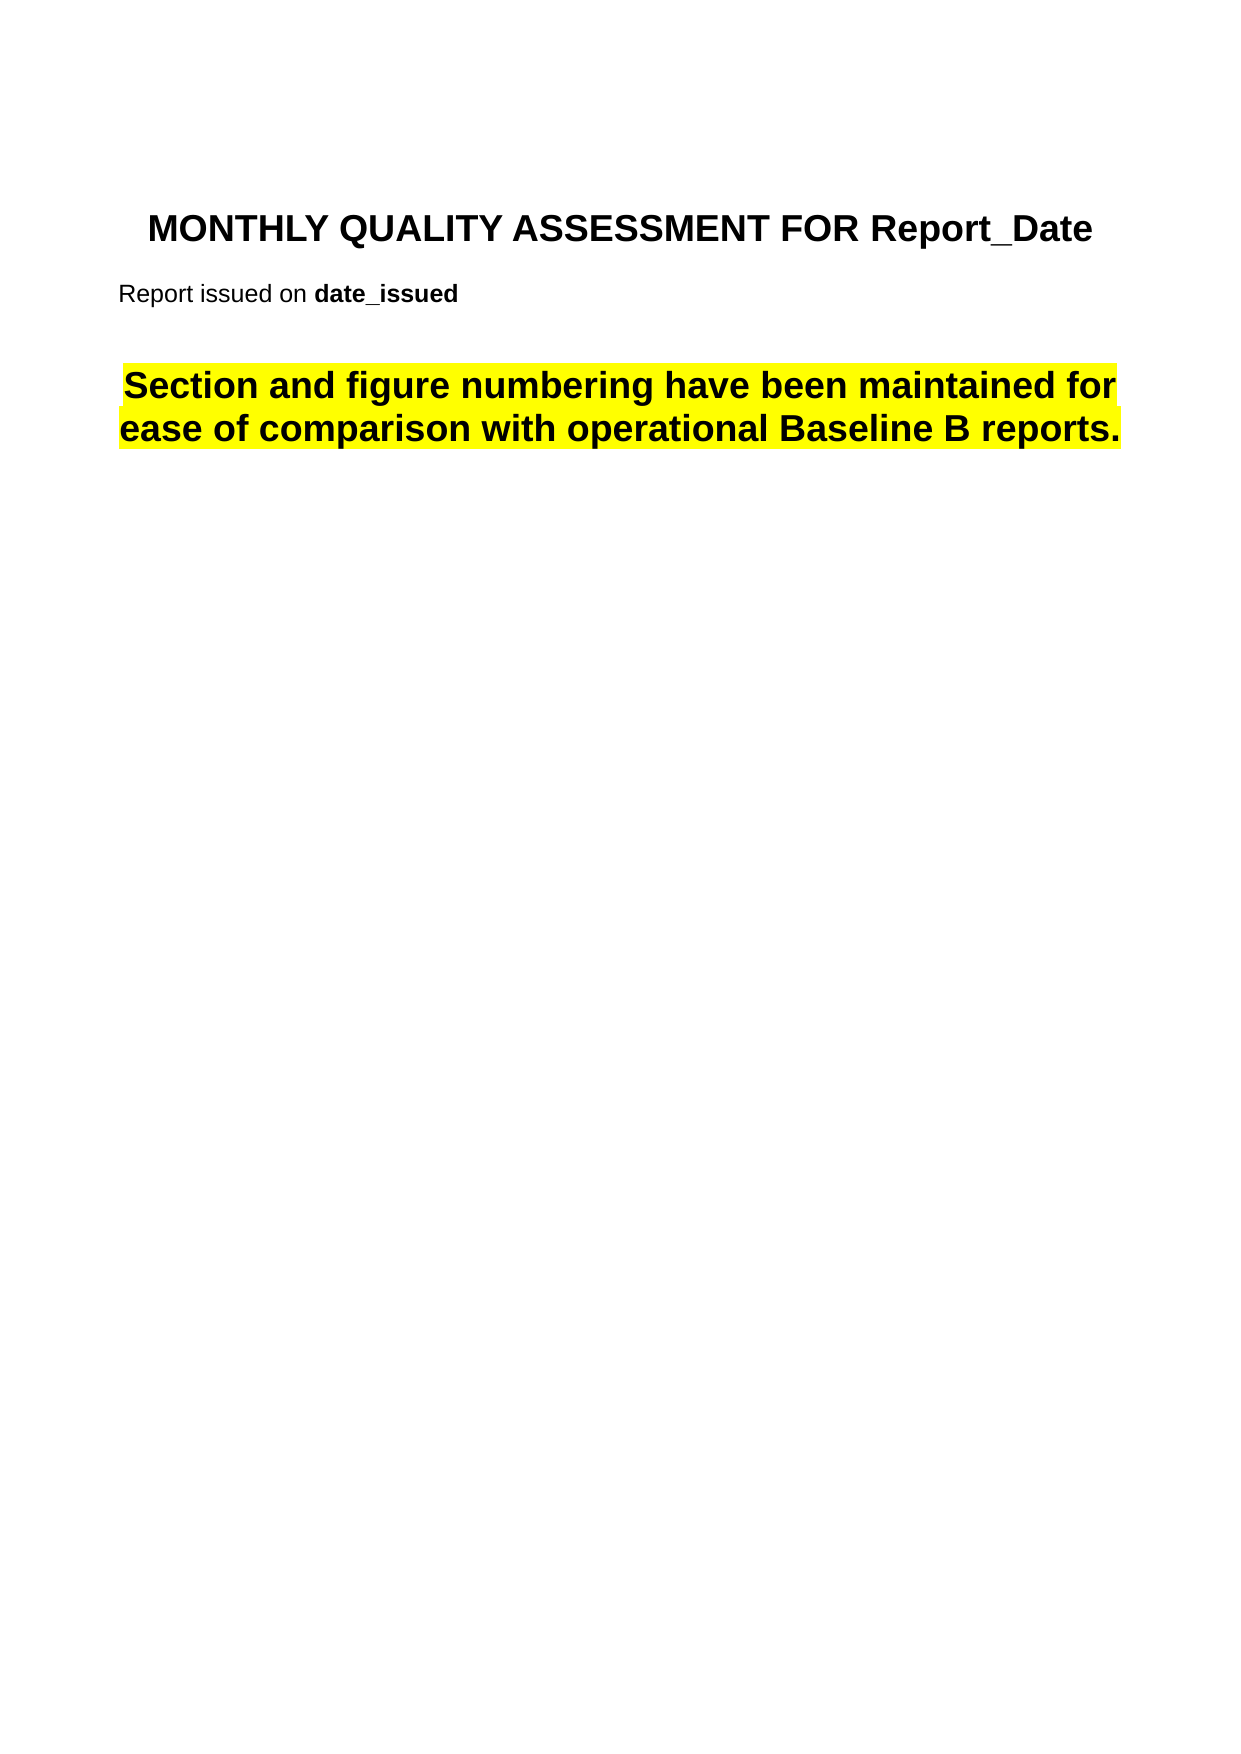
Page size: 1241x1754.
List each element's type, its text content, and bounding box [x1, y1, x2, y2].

text Section and figure numbering have been maintained for ease of comparison with operational Baseline B reports. [118, 363, 1122, 449]
title MONTHLY QUALITY ASSESSMENT FOR Report_Date [118, 207, 1122, 250]
title Report issued on date_issued [118, 279, 1122, 308]
